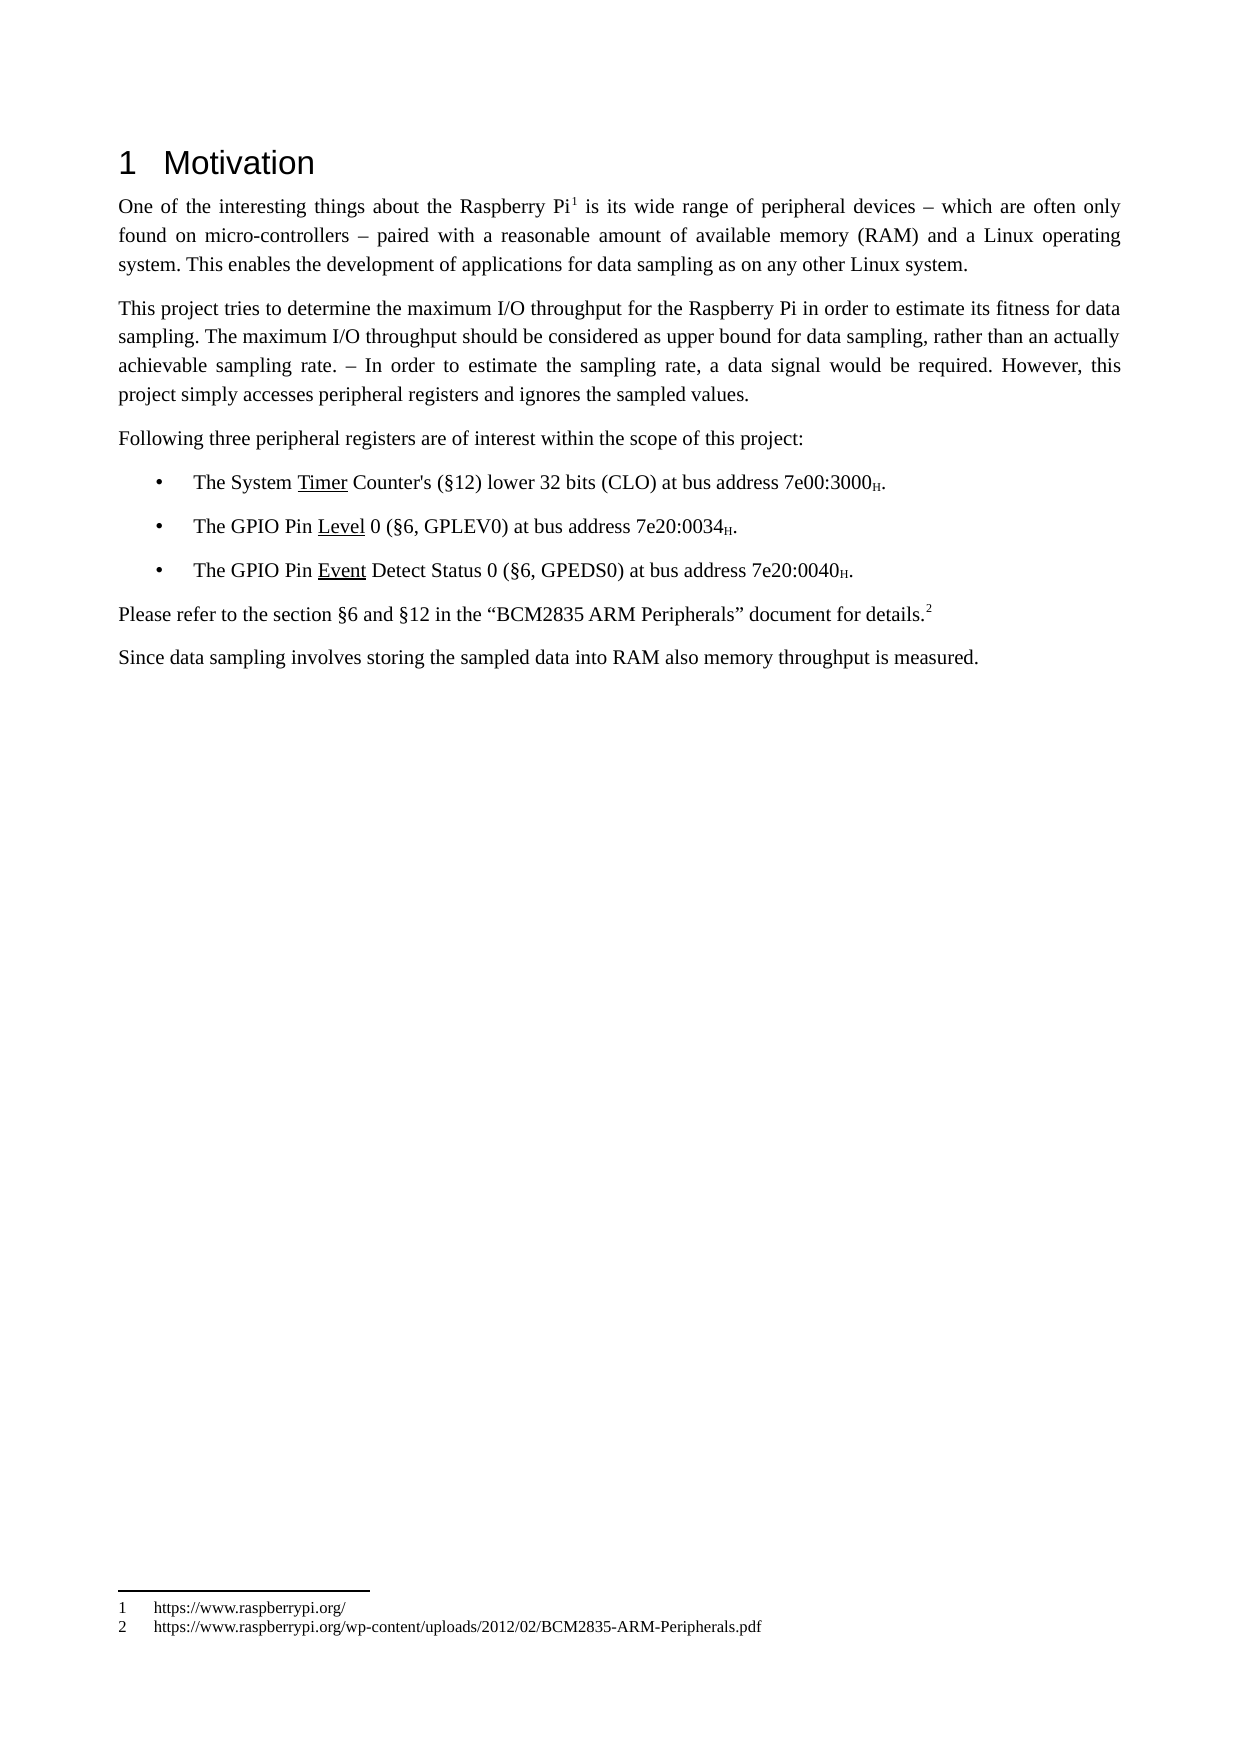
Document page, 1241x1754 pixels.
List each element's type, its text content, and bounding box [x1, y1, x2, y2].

list The GPIO Pin Level 0 (§6, GPLEV0) at bus address 7e20:0034H. [156, 514, 1122, 538]
text Following three peripheral registers are of interest within the scope of this project: [118, 426, 1122, 450]
subtitle Motivation [118, 143, 1122, 182]
text Please refer to the section §6 and §12 in the “BCM2835 ARM Peripherals” document for details. [118, 601, 1122, 626]
text One of the interesting things about the Raspberry Pi is its wide range of peripheral devices – which are often only found on micro-controllers – paired with a reasonable amount of available memory (RAM) and a Linux operating system. This enables the development of applications for data sampling as on any other Linux system. [118, 194, 1122, 276]
list The GPIO Pin Event Detect Status 0 (§6, GPEDS0) at bus address 7e20:0040H. [156, 558, 1122, 582]
text https://www.raspberrypi.org/wp-content/uploads/2012/02/BCM2835-ARM-Peripherals.pdf [118, 1617, 1122, 1636]
text This project tries to determine the maximum I/O throughput for the Raspberry Pi in order to estimate its fitness for data sampling. The maximum I/O throughput should be considered as upper bound for data sampling, rather than an actually achievable sampling rate. – In order to estimate the sampling rate, a data signal would be required. However, this project simply accesses peripheral registers and ignores the sampled values. [118, 296, 1122, 406]
text Since data sampling involves storing the sampled data into RAM also memory throughput is measured. [118, 645, 1122, 669]
list The System Timer Counter's (§12) lower 32 bits (CLO) at bus address 7e00:3000H. [156, 470, 1122, 494]
text https://www.raspberrypi.org/ [118, 1597, 1122, 1617]
